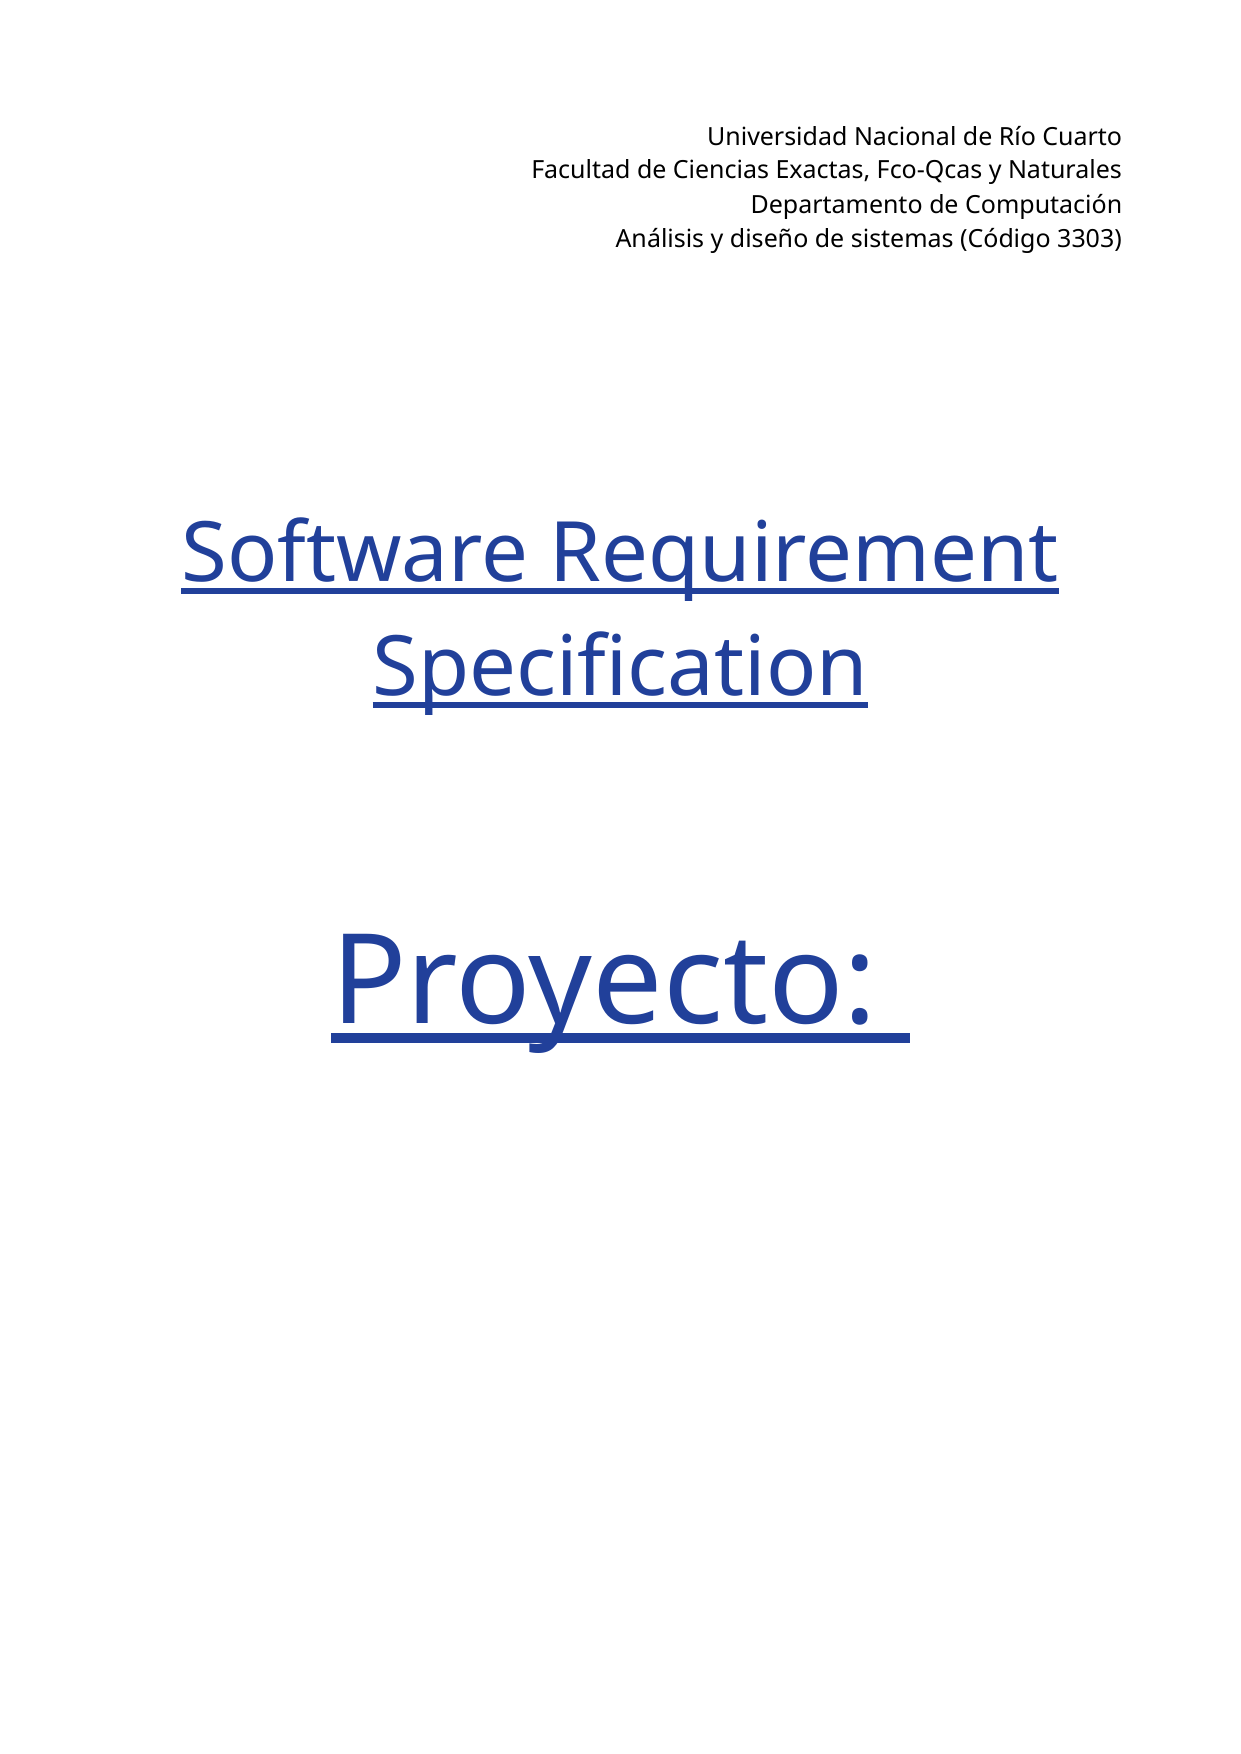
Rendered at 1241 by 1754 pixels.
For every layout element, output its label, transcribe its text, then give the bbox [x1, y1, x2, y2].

text Proyecto: [118, 890, 1122, 1061]
text Universidad Nacional de Río Cuarto [118, 118, 1122, 152]
text Software Requirement [118, 493, 1122, 606]
text Análisis y diseño de sistemas (Código 3303) [118, 220, 1122, 254]
text Facultad de Ciencias Exactas, Fco-Qcas y Naturales [118, 152, 1122, 186]
text Specification [118, 606, 1122, 720]
text Departamento de Computación [118, 186, 1122, 220]
